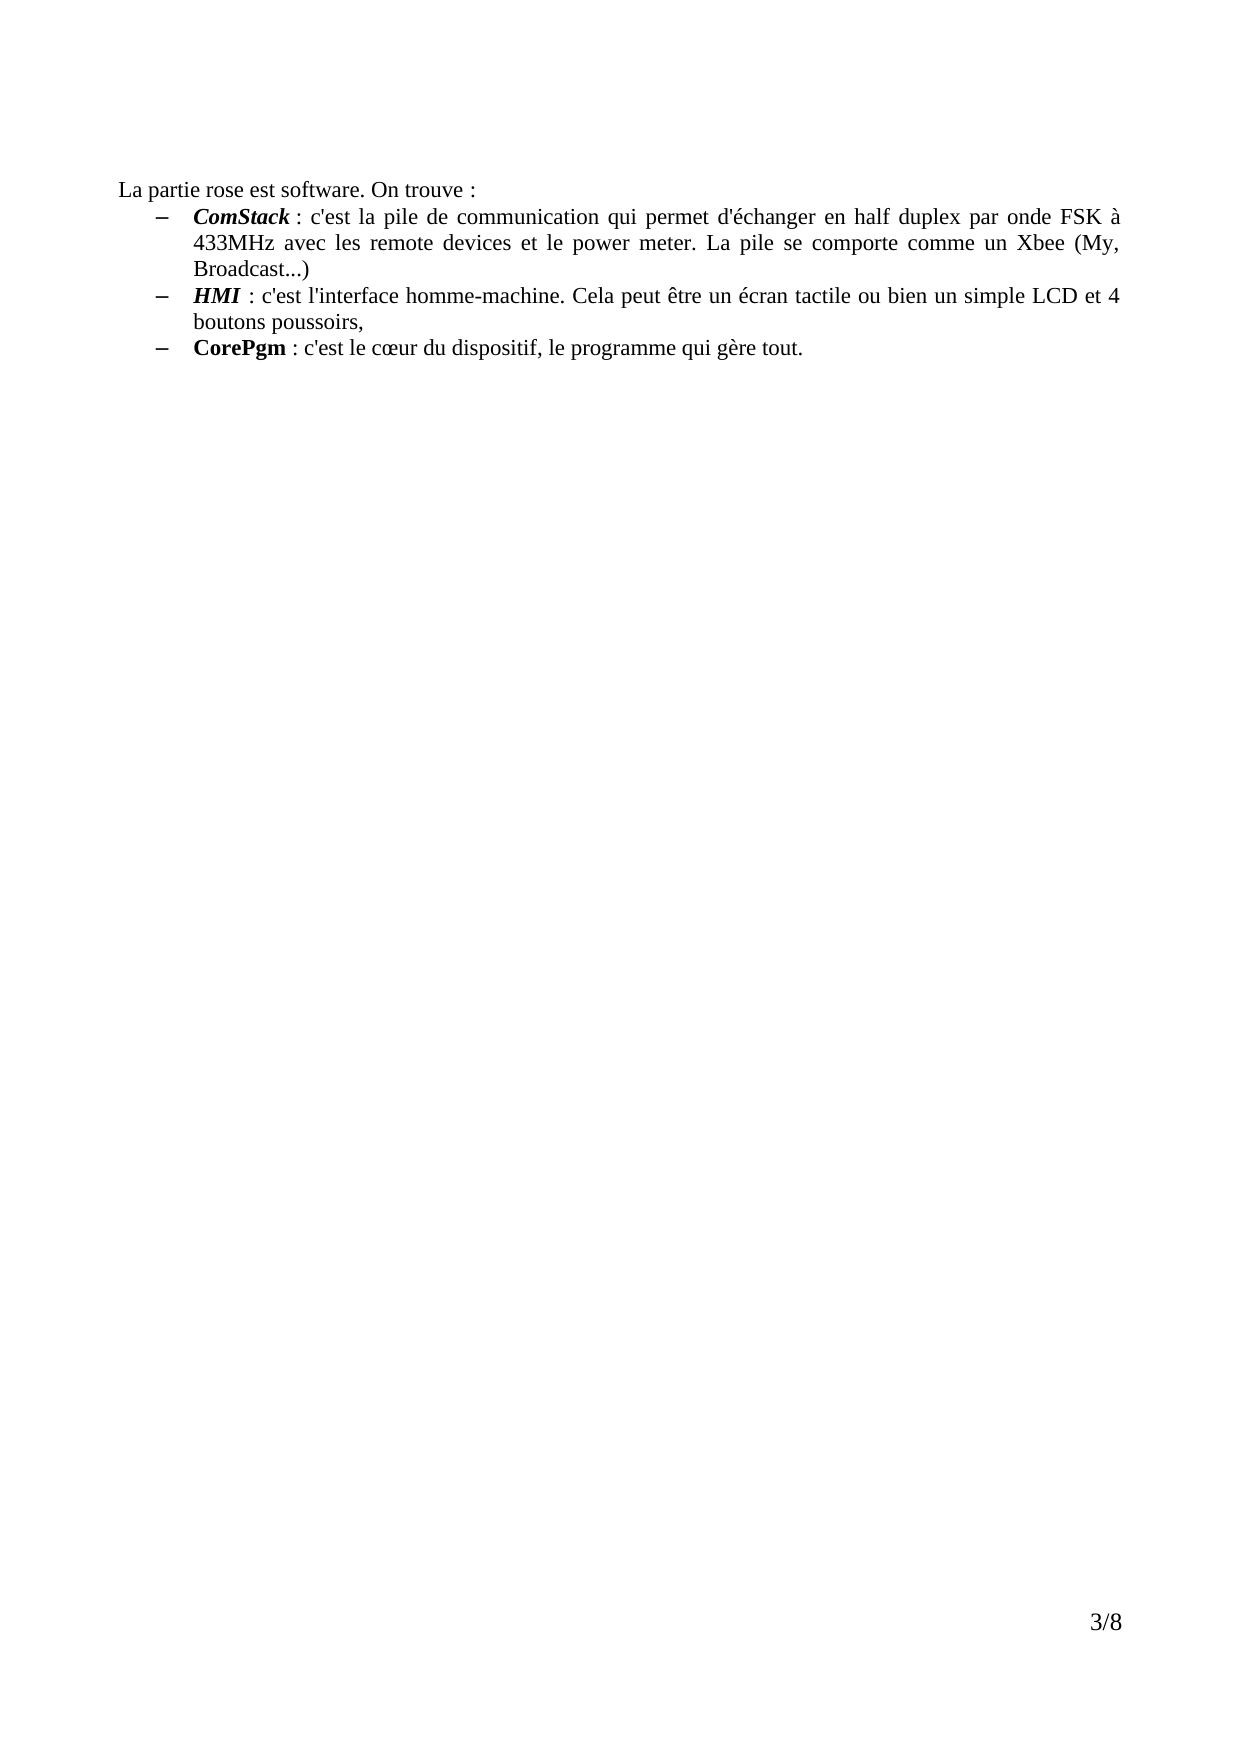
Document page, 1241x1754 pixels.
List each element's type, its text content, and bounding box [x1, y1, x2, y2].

list HMI : c'est l'interface homme-machine. Cela peut être un écran tactile ou bien un simple LCD et 4 boutons poussoirs, [156, 282, 1122, 334]
text La partie rose est software. On trouve : [118, 176, 1122, 203]
list ComStack : c'est la pile de communication qui permet d'échanger en half duplex par onde FSK à 433MHz avec les remote devices et le power meter. La pile se comporte comme un Xbee (My, Broadcast...) [156, 203, 1122, 282]
list CorePgm : c'est le cœur du dispositif, le programme qui gère tout. [156, 334, 1122, 361]
